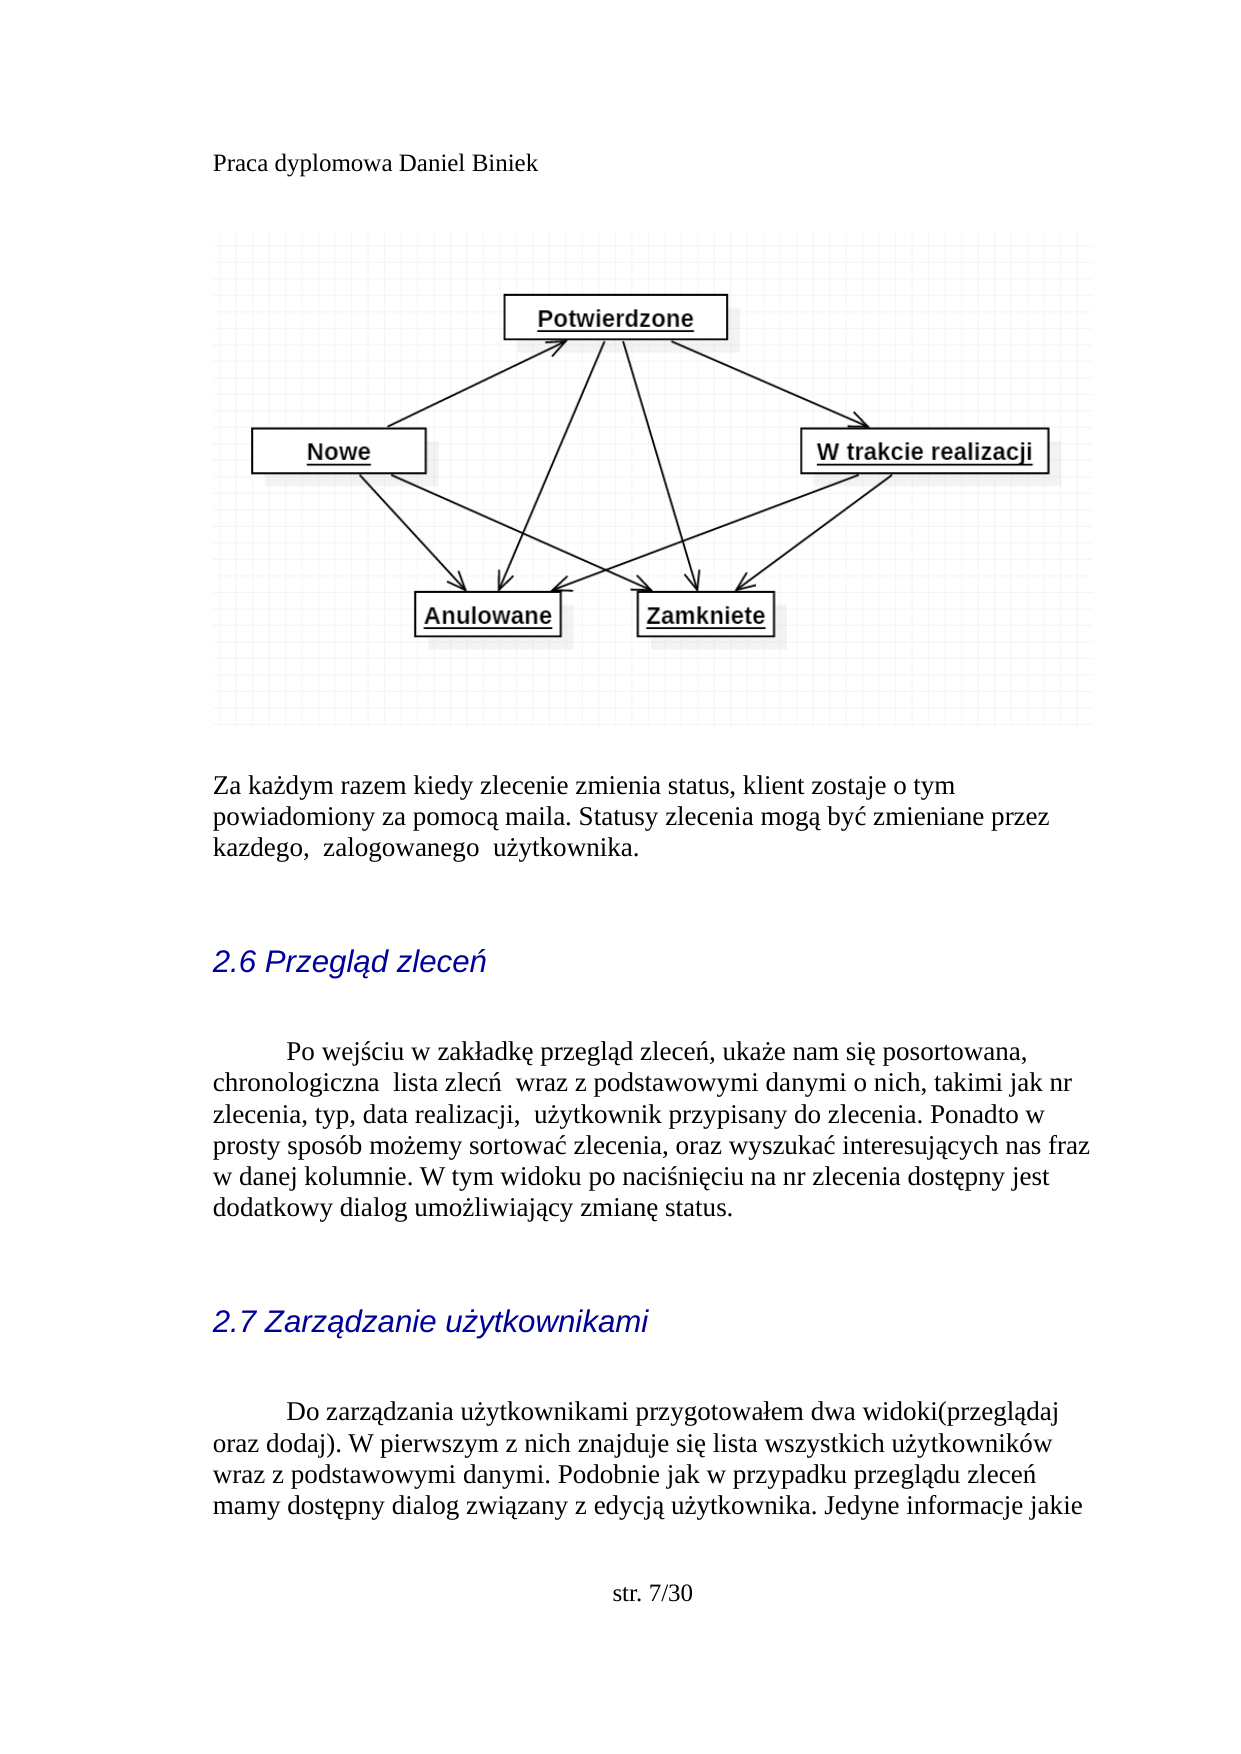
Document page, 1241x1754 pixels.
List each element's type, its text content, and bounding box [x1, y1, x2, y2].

text Za każdym razem kiedy zlecenie zmienia status, klient zostaje o tym powiadomiony za pomocą maila. Statusy zlecenia mogą być zmieniane przez kazdego, zalogowanego użytkownika. [213, 769, 1093, 862]
text Do zarządzania użytkownikami przygotowałem dwa widoki(przeglądaj oraz dodaj). W pierwszym z nich znajduje się lista wszystkich użytkowników wraz z podstawowymi danymi. Podobnie jak w przypadku przeglądu zleceń mamy dostępny dialog związany z edycją użytkownika. Jedyne informacje jakie [213, 1396, 1093, 1520]
subtitle 2.6 Przegląd zleceń [213, 943, 1093, 979]
picture [212, 233, 1093, 726]
subtitle 2.7 Zarządzanie użytkownikami [213, 1303, 1093, 1339]
text Po wejściu w zakładkę przegląd zleceń, ukaże nam się posortowana, chronologiczna lista zlecń wraz z podstawowymi danymi o nich, takimi jak nr zlecenia, typ, data realizacji, użytkownik przypisany do zlecenia. Ponadto w prosty sposób możemy sortować zlecenia, oraz wyszukać interesujących nas fraz w danej kolumnie. W tym widoku po naciśnięciu na nr zlecenia dostępny jest dodatkowy dialog umożliwiający zmianę status. [213, 1035, 1093, 1222]
